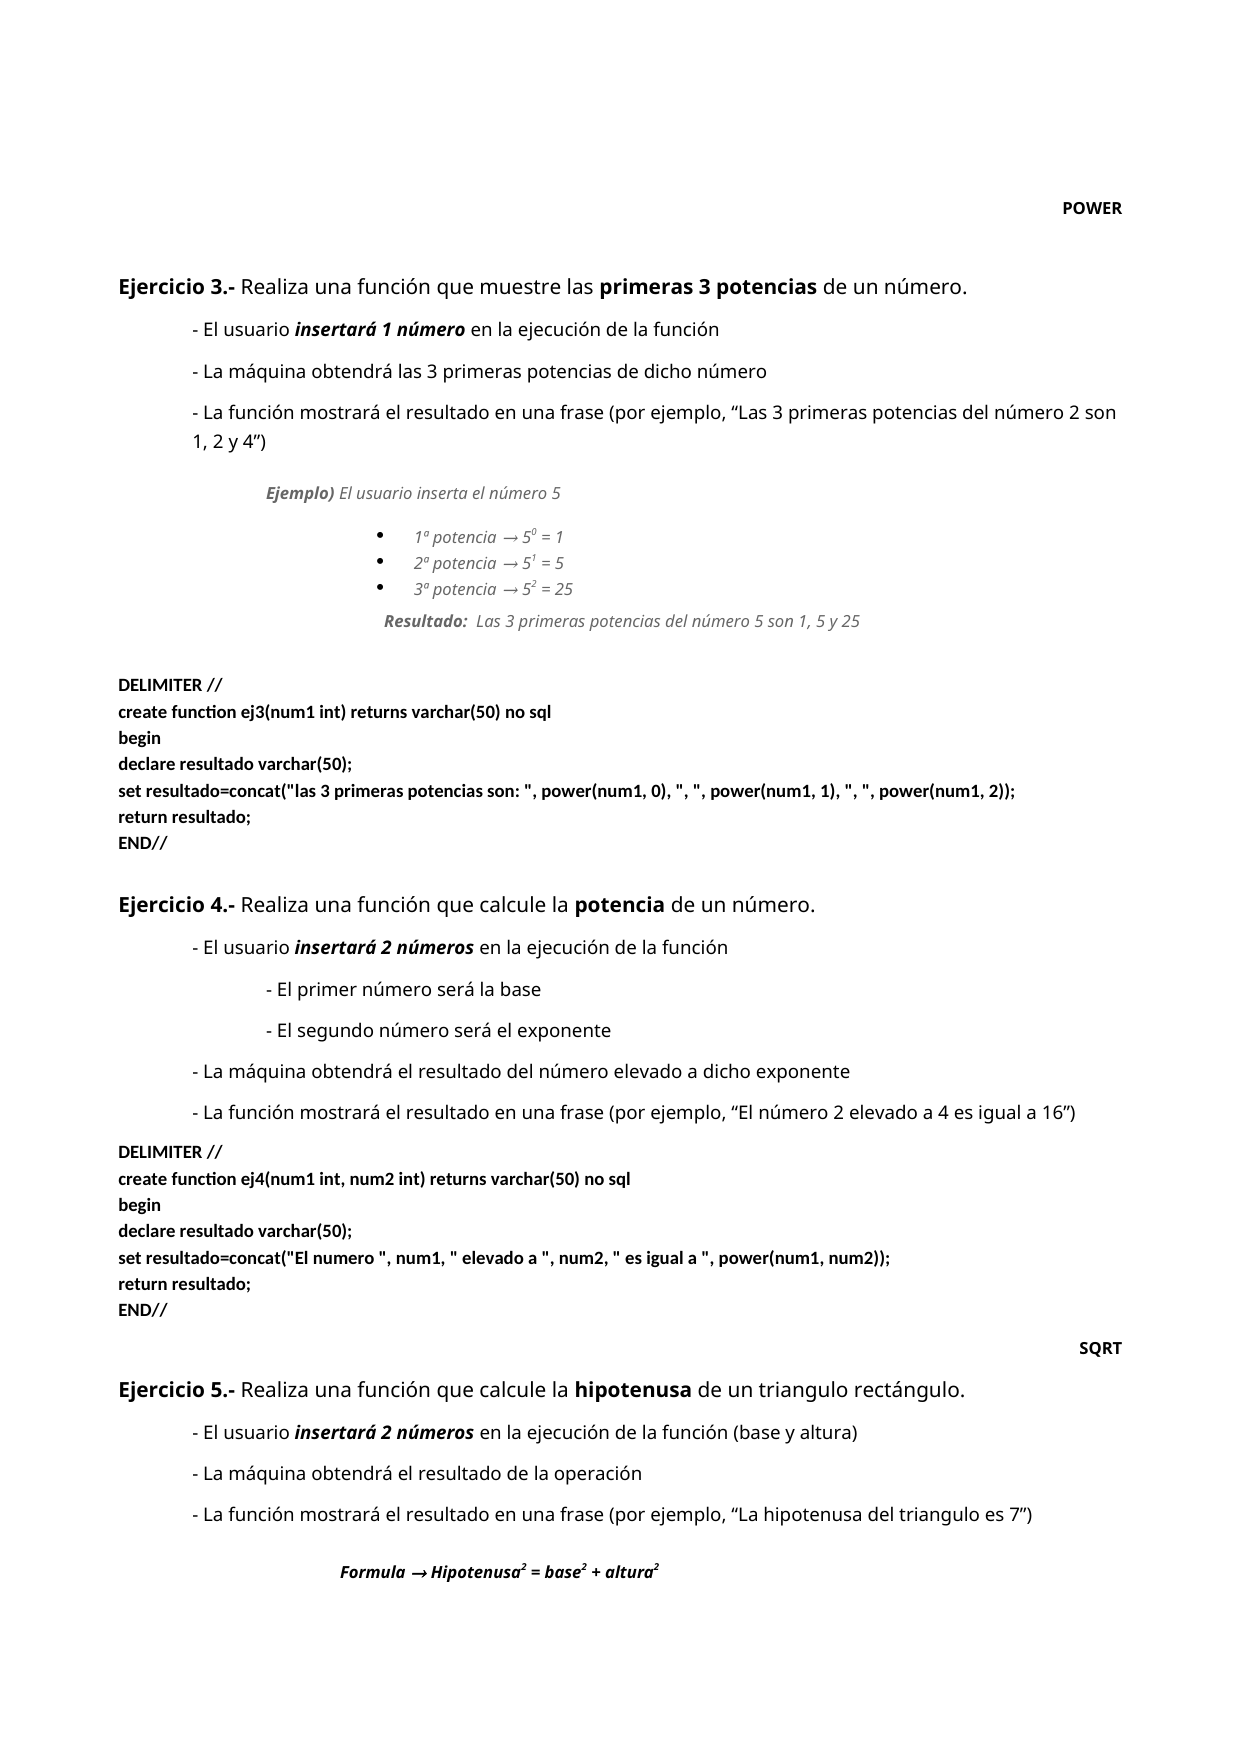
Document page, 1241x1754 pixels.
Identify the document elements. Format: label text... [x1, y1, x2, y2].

text - La función mostrará el resultado en una frase (por ejemplo, “La hipotenusa del triangulo es 7”) [192, 1501, 1122, 1527]
text Ejercicio 4.- Realiza una función que calcule la potencia de un número. [118, 890, 1122, 919]
text POWER [118, 196, 1122, 219]
text - El usuario insertará 2 números en la ejecución de la función (base y altura) [192, 1419, 1122, 1445]
text Resultado: Las 3 primeras potencias del número 5 son 1, 5 y 25 [266, 609, 1122, 632]
text Ejercicio 3.- Realiza una función que muestre las primeras 3 potencias de un número. [118, 272, 1122, 301]
text - La máquina obtendrá el resultado de la operación [192, 1460, 1122, 1486]
text - El usuario insertará 1 número en la ejecución de la función [192, 317, 1122, 342]
text - La función mostrará el resultado en una frase (por ejemplo, “El número 2 elevado a 4 es igual a 16”) [192, 1099, 1122, 1125]
text DELIMITER // create function ej3(num1 int) returns varchar(50) no sql begin declare resultado varchar(50); set resultado=concat("las 3 primeras potencias son: ", power(num1, 0), ", ", power(num1, 1), ", ", power(num1, 2)); return resultado; END// [118, 673, 1122, 854]
text Ejemplo) El usuario inserta el número 5 [266, 481, 1122, 504]
text - El usuario insertará 2 números en la ejecución de la función [192, 935, 1122, 960]
text SQRT [118, 1337, 1122, 1359]
text - El primer número será la base [266, 976, 1122, 1001]
text - La máquina obtendrá el resultado del número elevado a dicho exponente [192, 1058, 1122, 1084]
list 3ª potencia → 52 = 25 [376, 577, 1122, 600]
text DELIMITER // create function ej4(num1 int, num2 int) returns varchar(50) no sql begin declare resultado varchar(50); set resultado=concat("El numero ", num1, " elevado a ", num2, " es igual a ", power(num1, num2)); return resultado; END// [118, 1140, 1122, 1321]
text - La función mostrará el resultado en una frase (por ejemplo, “Las 3 primeras potencias del número 2 son 1, 2 y 4”) [192, 399, 1122, 454]
text - El segundo número será el exponente [266, 1017, 1122, 1042]
text Formula → Hipotenusa2 = base2 + altura2 [340, 1560, 1122, 1583]
list 1ª potencia → 50 = 1 [376, 525, 1122, 548]
list 2ª potencia → 51 = 5 [376, 551, 1122, 574]
text Ejercicio 5.- Realiza una función que calcule la hipotenusa de un triangulo rectángulo. [118, 1375, 1122, 1403]
text - La máquina obtendrá las 3 primeras potencias de dicho número [192, 358, 1122, 383]
